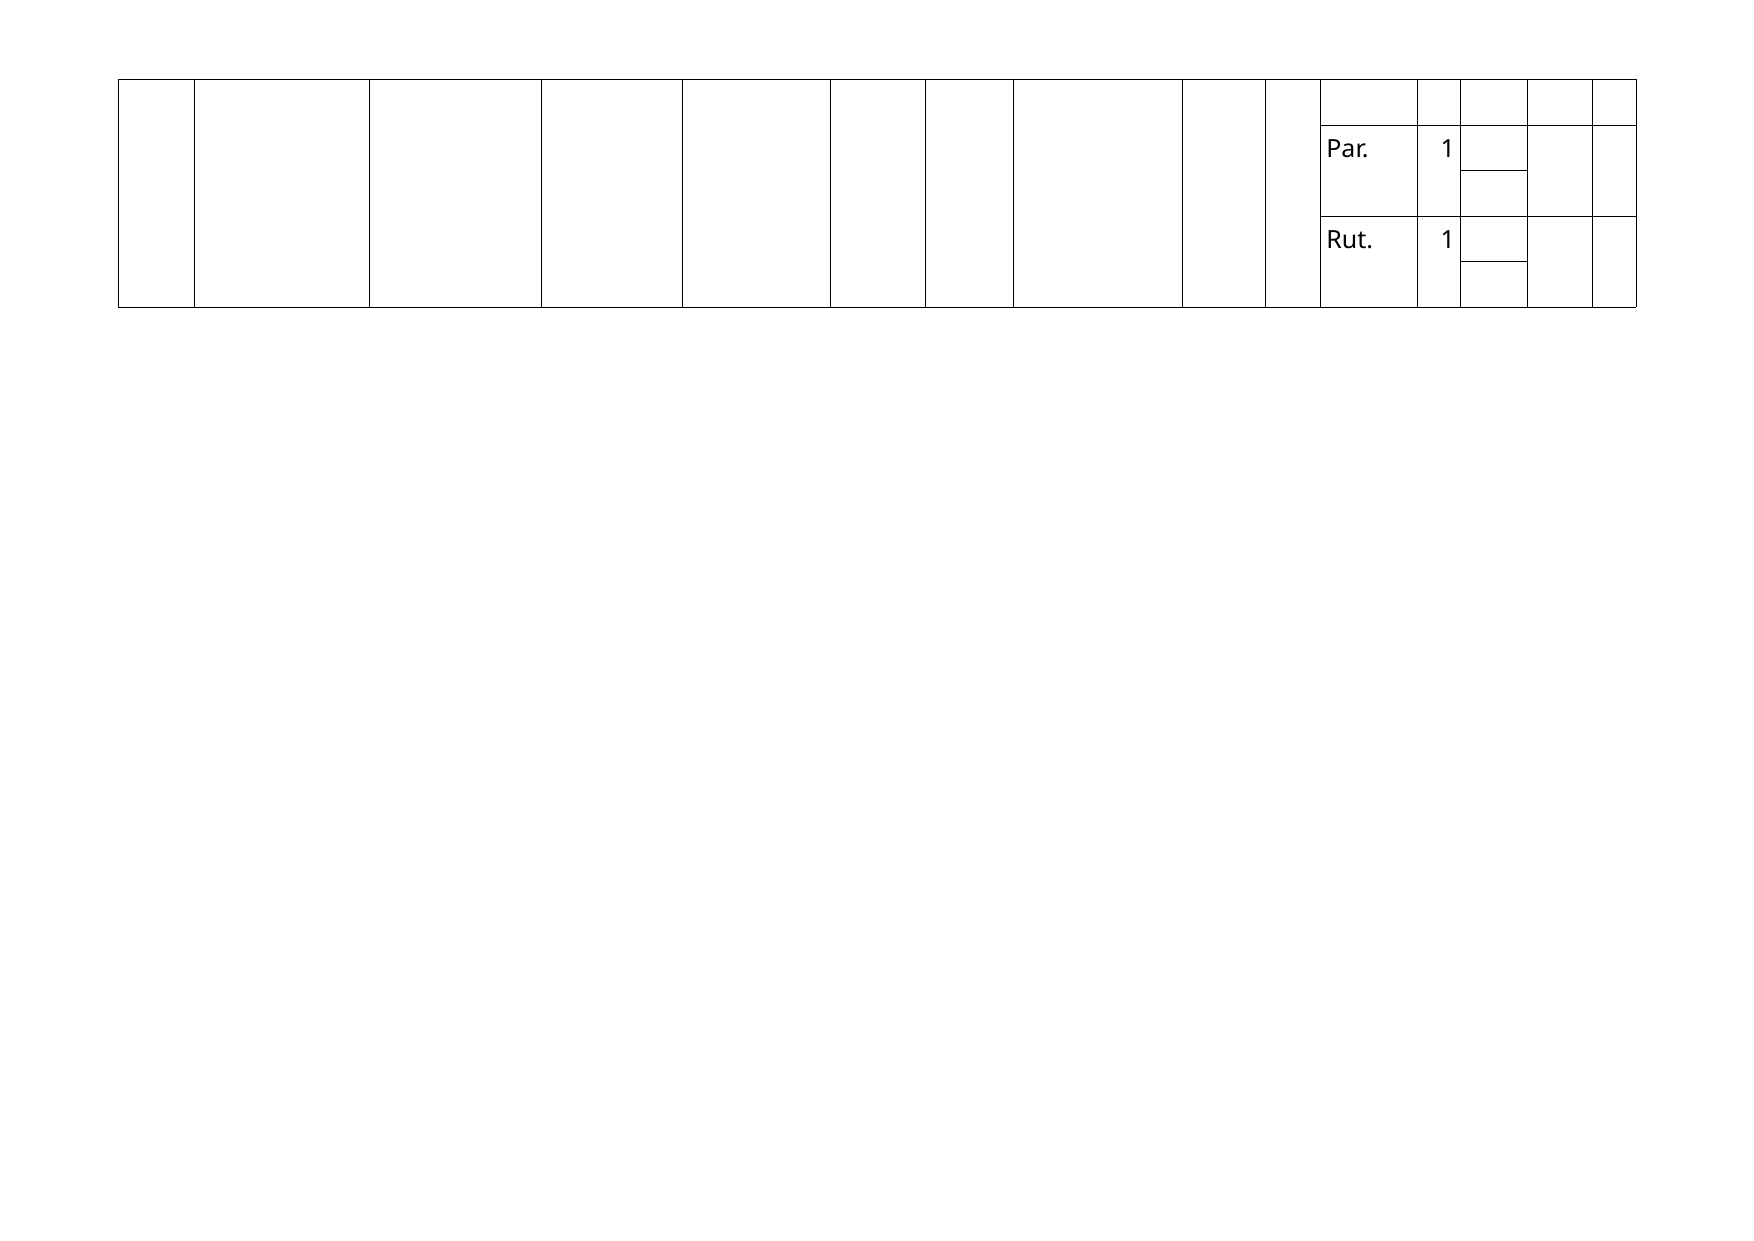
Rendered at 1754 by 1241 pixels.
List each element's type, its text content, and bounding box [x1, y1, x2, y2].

table_cell [1461, 217, 1527, 261]
table_cell [683, 80, 830, 307]
table_cell [926, 80, 1013, 307]
table_cell [1266, 80, 1320, 307]
table_cell [1528, 126, 1592, 216]
table_cell [1528, 217, 1592, 307]
table_cell [1593, 126, 1636, 216]
table_cell Par. [1321, 126, 1417, 216]
table_cell [1321, 80, 1417, 124]
table_cell [1418, 80, 1460, 124]
table_cell [1183, 80, 1265, 307]
table_cell [1593, 217, 1636, 307]
table_cell [1461, 126, 1527, 170]
table_cell [831, 80, 925, 307]
table_cell 1 [1418, 126, 1460, 216]
table_cell [542, 80, 682, 307]
table_cell [1014, 80, 1182, 307]
table_cell [1593, 80, 1636, 124]
table_cell Rut. [1321, 217, 1417, 307]
table_cell [1461, 171, 1527, 216]
table_cell [1528, 80, 1592, 124]
table_cell [119, 80, 194, 307]
table_cell [1461, 262, 1527, 307]
table_cell [1461, 80, 1527, 124]
table_cell 1 [1418, 217, 1460, 307]
table_cell [195, 80, 369, 307]
table_cell [370, 80, 541, 307]
